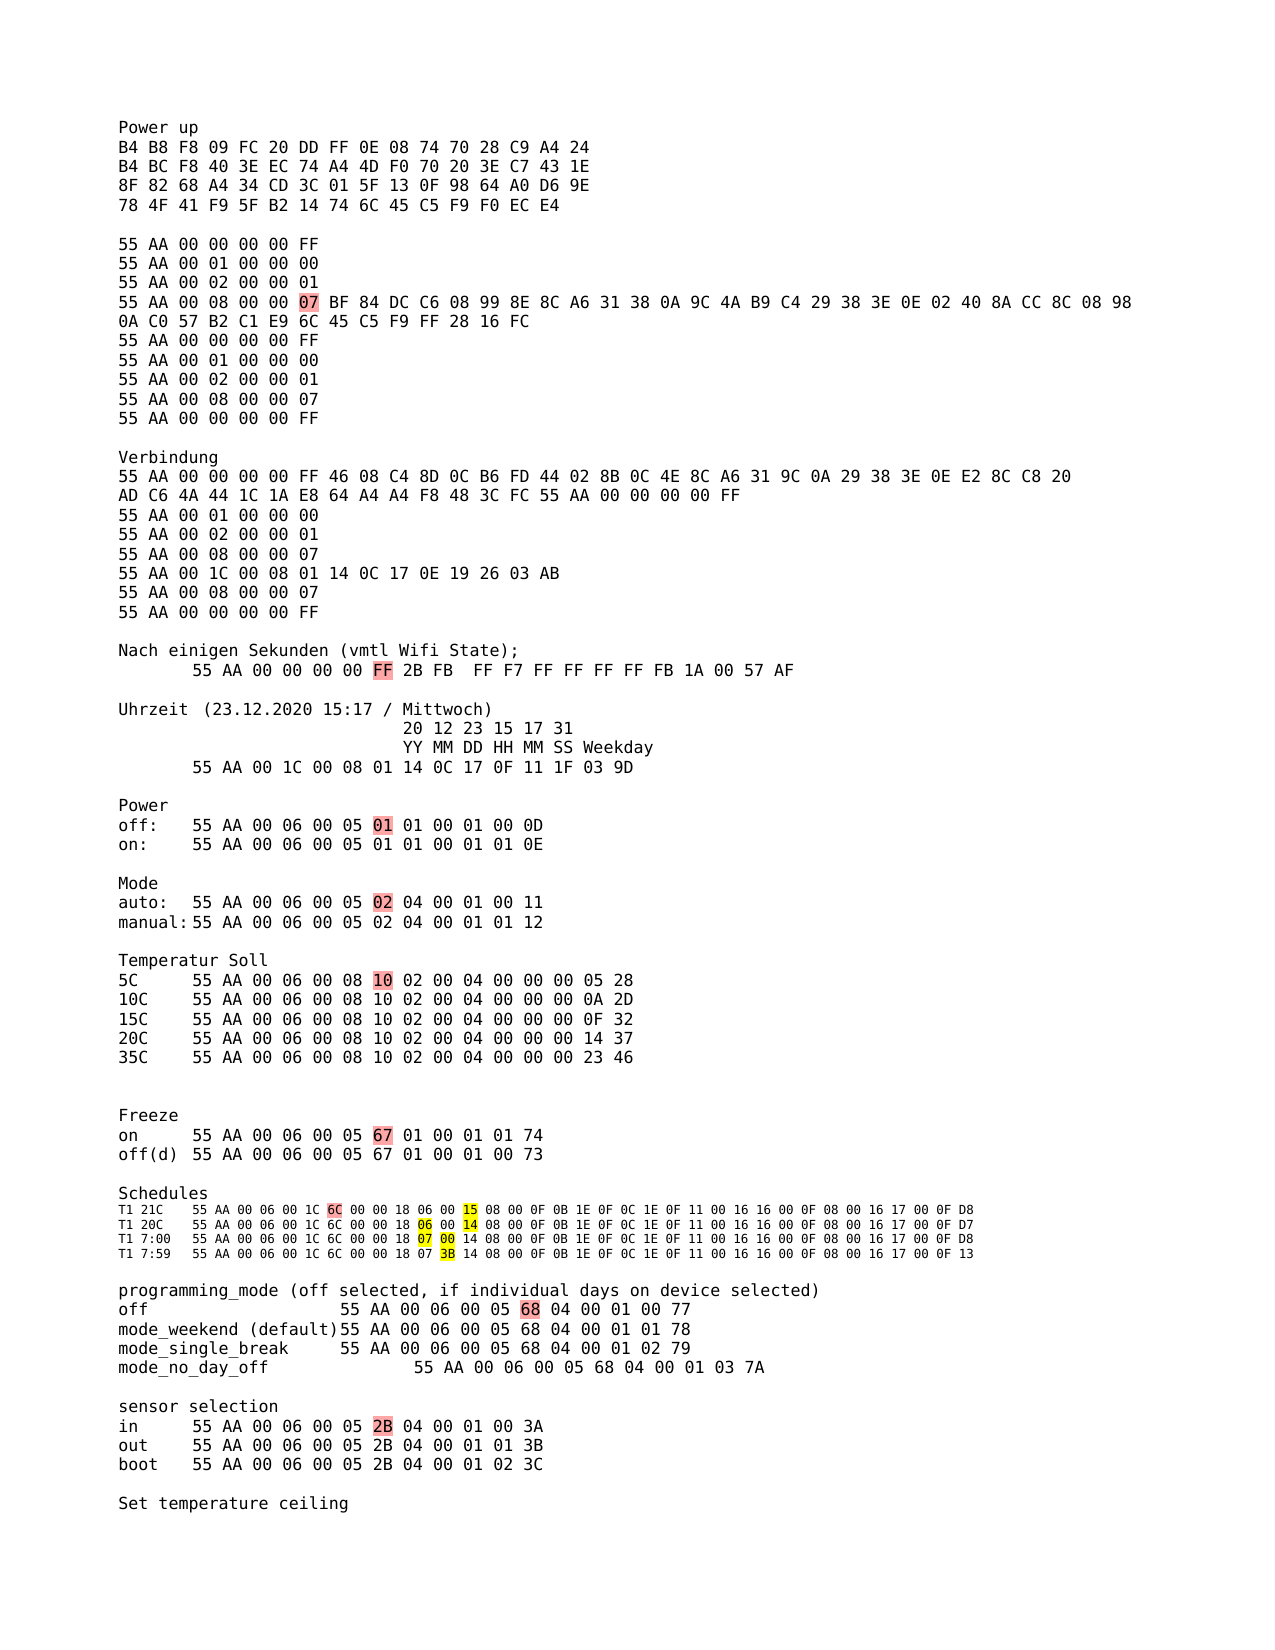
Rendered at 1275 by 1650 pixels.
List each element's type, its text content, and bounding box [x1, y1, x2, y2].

text boot 55 AA 00 06 00 05 2B 04 00 01 02 3C [118, 1455, 1157, 1474]
text out 55 AA 00 06 00 05 2B 04 00 01 01 3B [118, 1436, 1157, 1455]
text in 55 AA 00 06 00 05 2B 04 00 01 00 3A [118, 1416, 1157, 1436]
text 5C 55 AA 00 06 00 08 10 02 00 04 00 00 00 05 28 [118, 971, 1157, 990]
text manual: 55 AA 00 06 00 05 02 04 00 01 01 12 [118, 912, 1157, 932]
text mode_no_day_off 55 AA 00 06 00 05 68 04 00 01 03 7A [118, 1358, 1157, 1378]
text Power [118, 796, 1157, 816]
text Freeze [118, 1106, 1157, 1126]
text Verbindung [118, 447, 1157, 467]
text 55 AA 00 1C 00 08 01 14 0C 17 0F 11 1F 03 9D [118, 757, 1157, 777]
text off 55 AA 00 06 00 05 68 04 00 01 00 77 [118, 1300, 1157, 1319]
text 55 AA 00 02 00 00 01 [118, 370, 1157, 389]
text YY MM DD HH MM SS Weekday [118, 738, 1157, 757]
text T1 7:59 55 AA 00 06 00 1C 6C 00 00 18 07 3B 14 08 00 0F 0B 1E 0F 0C 1E 0F 11 00 16 16 00 0F 08 00 16 17 00 0F 13 [118, 1247, 1157, 1261]
text 55 AA 00 08 00 00 07 [118, 544, 1157, 564]
text Set temperature ceiling [118, 1494, 1157, 1513]
text T1 20C 55 AA 00 06 00 1C 6C 00 00 18 06 00 14 08 00 0F 0B 1E 0F 0C 1E 0F 11 00 16 16 00 0F 08 00 16 17 00 0F D7 [118, 1218, 1157, 1232]
text 55 AA 00 08 00 00 07 BF 84 DC C6 08 99 8E 8C A6 31 38 0A 9C 4A B9 C4 29 38 3E 0E 02 40 8A CC 8C 08 98 0A C0 57 B2 C1 E9 6C 45 C5 F9 FF 28 16 FC [118, 292, 1157, 331]
text on: 55 AA 00 06 00 05 01 01 00 01 01 0E [118, 835, 1157, 854]
text T1 7:00 55 AA 00 06 00 1C 6C 00 00 18 07 00 14 08 00 0F 0B 1E 0F 0C 1E 0F 11 00 16 16 00 0F 08 00 16 17 00 0F D8 [118, 1232, 1157, 1247]
text mode_weekend (default) 55 AA 00 06 00 05 68 04 00 01 01 78 [118, 1319, 1157, 1339]
text T1 21C 55 AA 00 06 00 1C 6C 00 00 18 06 00 15 08 00 0F 0B 1E 0F 0C 1E 0F 11 00 16 16 00 0F 08 00 16 17 00 0F D8 [118, 1203, 1157, 1218]
text sensor selection [118, 1397, 1157, 1416]
text Nach einigen Sekunden (vmtl Wifi State); [118, 641, 1157, 661]
text Uhrzeit (23.12.2020 15:17 / Mittwoch) [118, 699, 1157, 719]
text Temperatur Soll [118, 951, 1157, 971]
text 55 AA 00 00 00 00 FF [118, 234, 1157, 254]
text 55 AA 00 1C 00 08 01 14 0C 17 0E 19 26 03 AB [118, 564, 1157, 583]
text auto: 55 AA 00 06 00 05 02 04 00 01 00 11 [118, 893, 1157, 912]
text Schedules [118, 1184, 1157, 1203]
text 55 AA 00 01 00 00 00 [118, 351, 1157, 370]
text Power up [118, 118, 1157, 137]
text on 55 AA 00 06 00 05 67 01 00 01 01 74 [118, 1126, 1157, 1145]
text off(d) 55 AA 00 06 00 05 67 01 00 01 00 73 [118, 1145, 1157, 1164]
text B4 B8 F8 09 FC 20 DD FF 0E 08 74 70 28 C9 A4 24 [118, 137, 1157, 157]
text 55 AA 00 08 00 00 07 [118, 389, 1157, 409]
text 78 4F 41 F9 5F B2 14 74 6C 45 C5 F9 F0 EC E4 [118, 196, 1157, 215]
text B4 BC F8 40 3E EC 74 A4 4D F0 70 20 3E C7 43 1E [118, 157, 1157, 176]
text 55 AA 00 00 00 00 FF 2B FB FF F7 FF FF FF FF FB 1A 00 57 AF [118, 661, 1157, 680]
text 55 AA 00 00 00 00 FF 46 08 C4 8D 0C B6 FD 44 02 8B 0C 4E 8C A6 31 9C 0A 29 38 3E 0E E2 8C C8 20 [118, 467, 1157, 486]
text 20C 55 AA 00 06 00 08 10 02 00 04 00 00 00 14 37 [118, 1029, 1157, 1048]
text 55 AA 00 00 00 00 FF [118, 602, 1157, 622]
text 8F 82 68 A4 34 CD 3C 01 5F 13 0F 98 64 A0 D6 9E [118, 176, 1157, 196]
text 55 AA 00 02 00 00 01 [118, 273, 1157, 292]
text mode_single_break 55 AA 00 06 00 05 68 04 00 01 02 79 [118, 1339, 1157, 1358]
text 55 AA 00 00 00 00 FF [118, 331, 1157, 351]
text 55 AA 00 02 00 00 01 [118, 525, 1157, 544]
text 55 AA 00 00 00 00 FF [118, 409, 1157, 428]
text off: 55 AA 00 06 00 05 01 01 00 01 00 0D [118, 816, 1157, 835]
text 55 AA 00 08 00 00 07 [118, 583, 1157, 602]
text programming_mode (off selected, if individual days on device selected) [118, 1281, 1157, 1300]
text AD C6 4A 44 1C 1A E8 64 A4 A4 F8 48 3C FC 55 AA 00 00 00 00 FF [118, 486, 1157, 506]
text 20 12 23 15 17 31 [118, 719, 1157, 738]
text 55 AA 00 01 00 00 00 [118, 254, 1157, 273]
text 15C 55 AA 00 06 00 08 10 02 00 04 00 00 00 0F 32 [118, 1009, 1157, 1029]
text Mode [118, 874, 1157, 893]
text 35C 55 AA 00 06 00 08 10 02 00 04 00 00 00 23 46 [118, 1048, 1157, 1067]
text 10C 55 AA 00 06 00 08 10 02 00 04 00 00 00 0A 2D [118, 990, 1157, 1009]
text 55 AA 00 01 00 00 00 [118, 506, 1157, 525]
